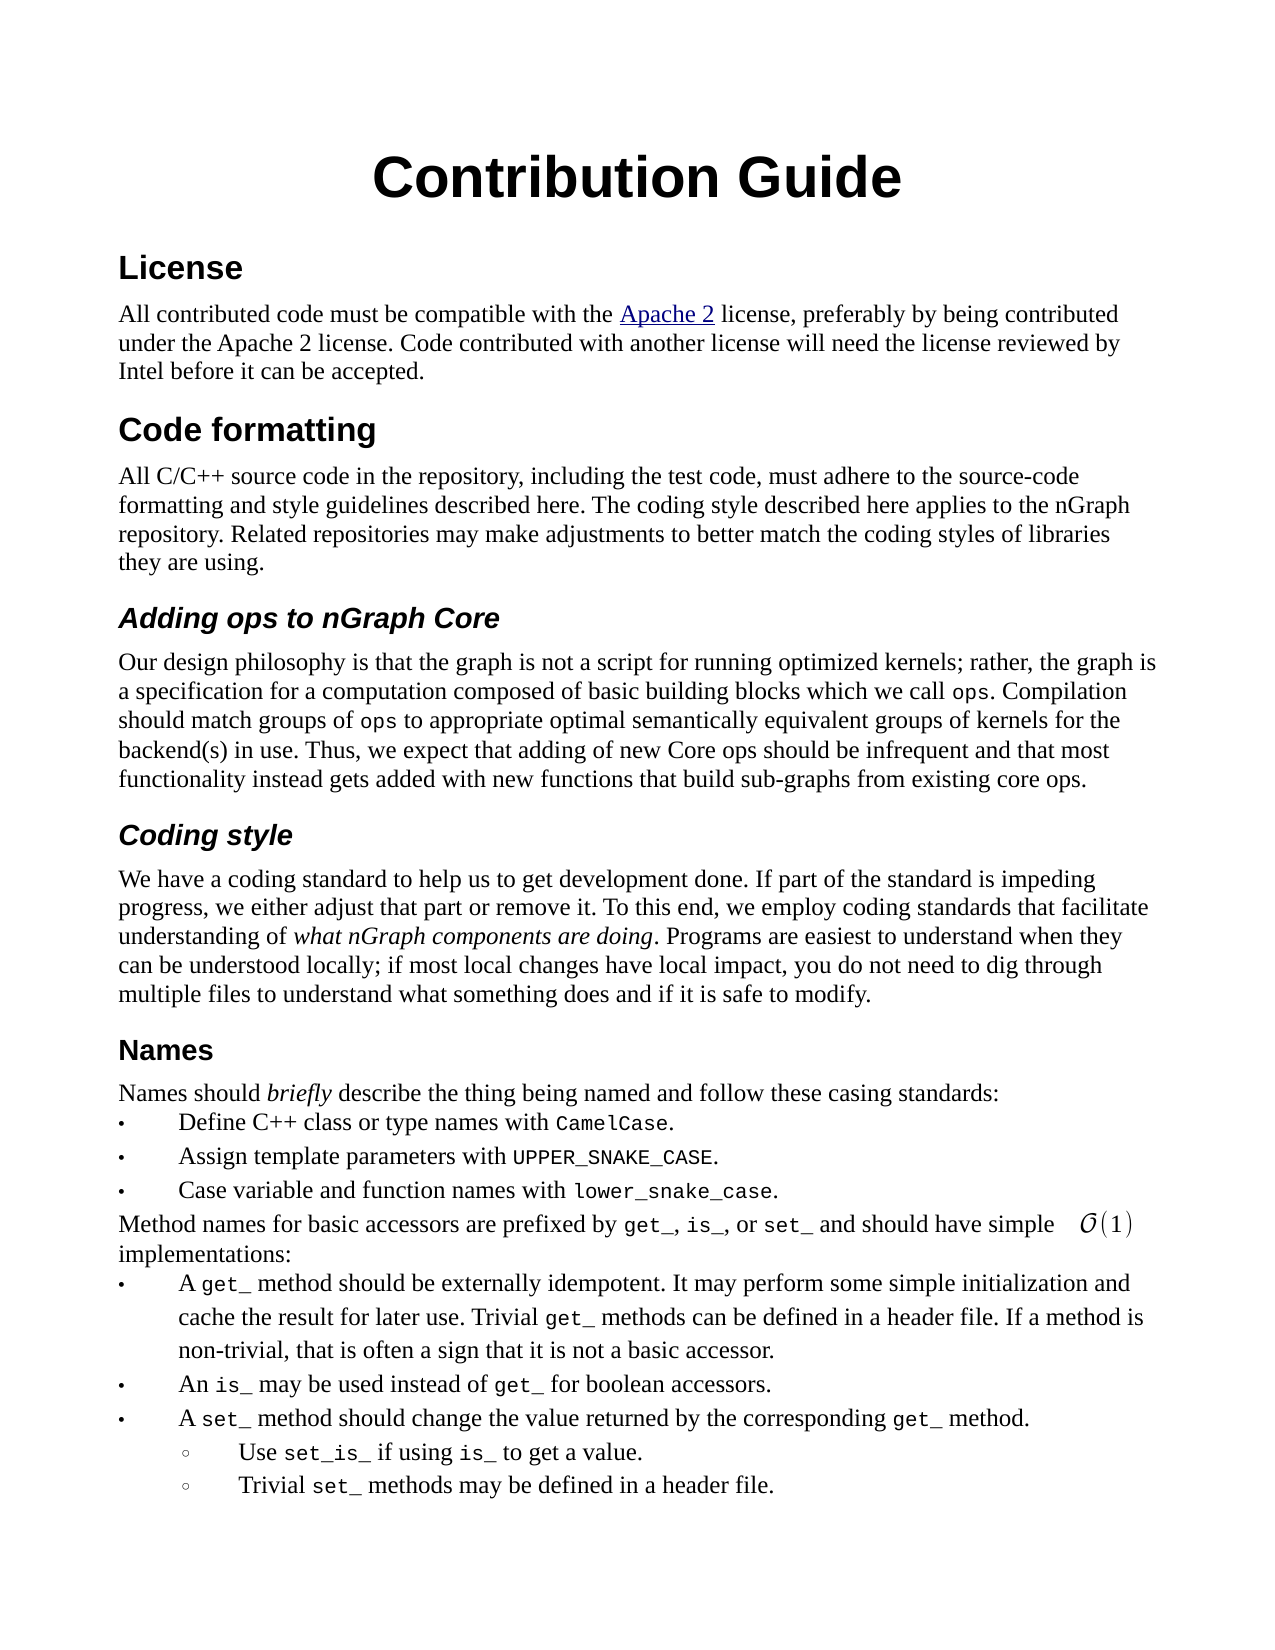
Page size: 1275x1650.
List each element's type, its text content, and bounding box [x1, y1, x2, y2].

subtitle Adding ops to nGraph Core [118, 601, 1157, 635]
subtitle Coding style [118, 818, 1157, 851]
list Trivial set_ methods may be defined in a header file. [178, 1471, 1157, 1500]
text We have a coding standard to help us to get development done. If part of the standard is impeding progress, we either adjust that part or remove it. To this end, we employ coding standards that facilitate understanding of what nGraph components are doing. Programs are easiest to understand when they can be understood locally; if most local changes have local impact, you do not need to dig through multiple files to understand what something does and if it is safe to modify. [118, 864, 1157, 1007]
list A get_ method should be externally idempotent. It may perform some simple initialization and cache the result for later use. Trivial get_ methods can be defined in a header file. If a method is non-trivial, that is often a sign that it is not a basic accessor. [118, 1268, 1157, 1364]
list Assign template parameters with UPPER_SNAKE_CASE. [118, 1141, 1157, 1171]
title Contribution Guide [118, 143, 1157, 210]
text Our design philosophy is that the graph is not a script for running optimized kernels; rather, the graph is a specification for a computation composed of basic building blocks which we call ops. Compilation should match groups of ops to appropriate optimal semantically equivalent groups of kernels for the backend(s) in use. Thus, we expect that adding of new Core ops should be infrequent and that most functionality instead gets added with new functions that build sub-graphs from existing core ops. [118, 647, 1157, 793]
text Method names for basic accessors are prefixed by get_, is_, or set_ and should have simple implementations: [118, 1209, 1157, 1268]
list An is_ may be used instead of get_ for boolean accessors. [118, 1369, 1157, 1398]
text All contributed code must be compatible with the Apache 2 license, preferably by being contributed under the Apache 2 license. Code contributed with another license will need the license reviewed by Intel before it can be accepted. [118, 299, 1157, 385]
text Names should briefly describe the thing being named and follow these casing standards: [118, 1078, 1157, 1107]
list Case variable and function names with lower_snake_case. [118, 1175, 1157, 1205]
list Define C++ class or type names with CamelCase. [118, 1107, 1157, 1137]
text All C/C++ source code in the repository, including the test code, must adhere to the source-code formatting and style guidelines described here. The coding style described here applies to the nGraph repository. Related repositories may make adjustments to better match the coding styles of libraries they are using. [118, 461, 1157, 576]
list A set_ method should change the value returned by the corresponding get_ method. [118, 1403, 1157, 1432]
subtitle License [118, 248, 1157, 286]
subtitle Names [118, 1032, 1157, 1066]
subtitle Code formatting [118, 410, 1157, 449]
list Use set_is_ if using is_ to get a value. [178, 1437, 1157, 1466]
